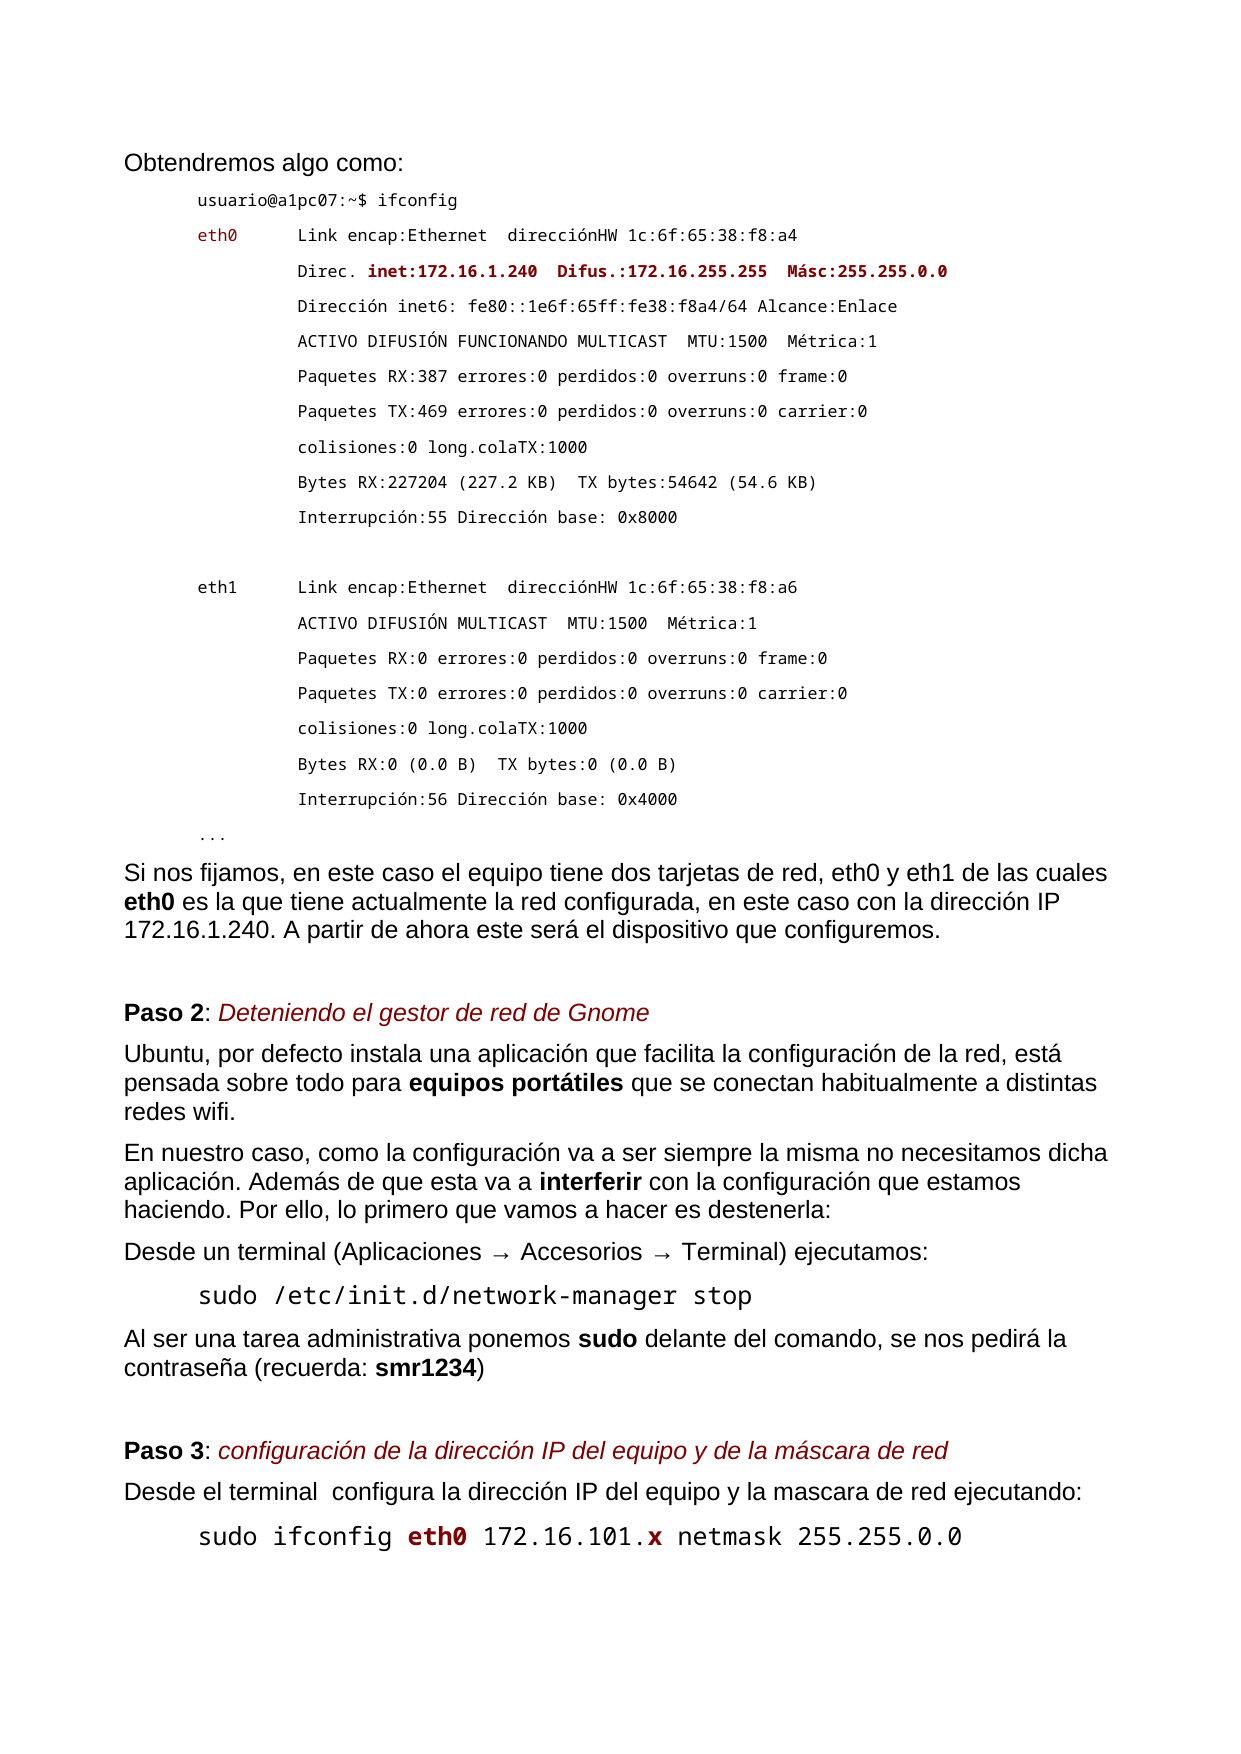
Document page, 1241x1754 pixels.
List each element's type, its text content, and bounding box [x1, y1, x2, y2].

text Interrupción:56 Dirección base: 0x4000 [197, 787, 1109, 810]
text Bytes RX:227204 (227.2 KB) TX bytes:54642 (54.6 KB) [197, 471, 1109, 493]
text colisiones:0 long.colaTX:1000 [197, 717, 1109, 740]
text Paquetes TX:469 errores:0 perdidos:0 overruns:0 carrier:0 [197, 400, 1109, 423]
text Paso 3: configuración de la dirección IP del equipo y de la máscara de red [123, 1436, 1109, 1464]
text Si nos fijamos, en este caso el equipo tiene dos tarjetas de red, eth0 y eth1 de las cuales eth0 es la que tiene actualmente la red configurada, en este caso con la dirección IP 172.16.1.240. A partir de ahora este será el dispositivo que configuremos. [123, 858, 1109, 944]
text ... [197, 823, 1109, 845]
text Al ser una tarea administrativa ponemos sudo delante del comando, se nos pedirá la contraseña (recuerda: smr1234) [123, 1324, 1109, 1382]
text Direc. inet:172.16.1.240 Difus.:172.16.255.255 Másc:255.255.0.0 [197, 259, 1109, 282]
text En nuestro caso, como la configuración va a ser siempre la misma no necesitamos dicha aplicación. Además de que esta va a interferir con la configuración que estamos haciendo. Por ello, lo primero que vamos a hacer es destenerla: [123, 1138, 1109, 1224]
text Paquetes RX:0 errores:0 perdidos:0 overruns:0 frame:0 [197, 647, 1109, 669]
text Ubuntu, por defecto instala una aplicación que facilita la configuración de la red, está pensada sobre todo para equipos portátiles que se conectan habitualmente a distintas redes wifi. [123, 1039, 1109, 1125]
text ACTIVO DIFUSIÓN FUNCIONANDO MULTICAST MTU:1500 Métrica:1 [197, 330, 1109, 352]
text Desde el terminal configura la dirección IP del equipo y la mascara de red ejecutando: [123, 1477, 1109, 1506]
text Dirección inet6: fe80::1e6f:65ff:fe38:f8a4/64 Alcance:Enlace [197, 294, 1109, 317]
text sudo ifconfig eth0 172.16.101.x netmask 255.255.0.0 [197, 1518, 1109, 1552]
text Paso 2: Deteniendo el gestor de red de Gnome [123, 998, 1109, 1027]
text ACTIVO DIFUSIÓN MULTICAST MTU:1500 Métrica:1 [197, 611, 1109, 634]
text usuario@a1pc07:~$ ifconfig [197, 189, 1109, 212]
text sudo /etc/init.d/network-manager stop [197, 1278, 1109, 1312]
text Paquetes RX:387 errores:0 perdidos:0 overruns:0 frame:0 [197, 365, 1109, 388]
text eth0 Link encap:Ethernet direcciónHW 1c:6f:65:38:f8:a4 [197, 224, 1109, 247]
text Interrupción:55 Dirección base: 0x8000 [197, 506, 1109, 528]
text Desde un terminal (Aplicaciones → Accesorios → Terminal) ejecutamos: [123, 1237, 1109, 1265]
text colisiones:0 long.colaTX:1000 [197, 435, 1109, 458]
text Bytes RX:0 (0.0 B) TX bytes:0 (0.0 B) [197, 752, 1109, 775]
text Paquetes TX:0 errores:0 perdidos:0 overruns:0 carrier:0 [197, 682, 1109, 704]
text eth1 Link encap:Ethernet direcciónHW 1c:6f:65:38:f8:a6 [197, 576, 1109, 599]
text Obtendremos algo como: [123, 148, 1109, 176]
